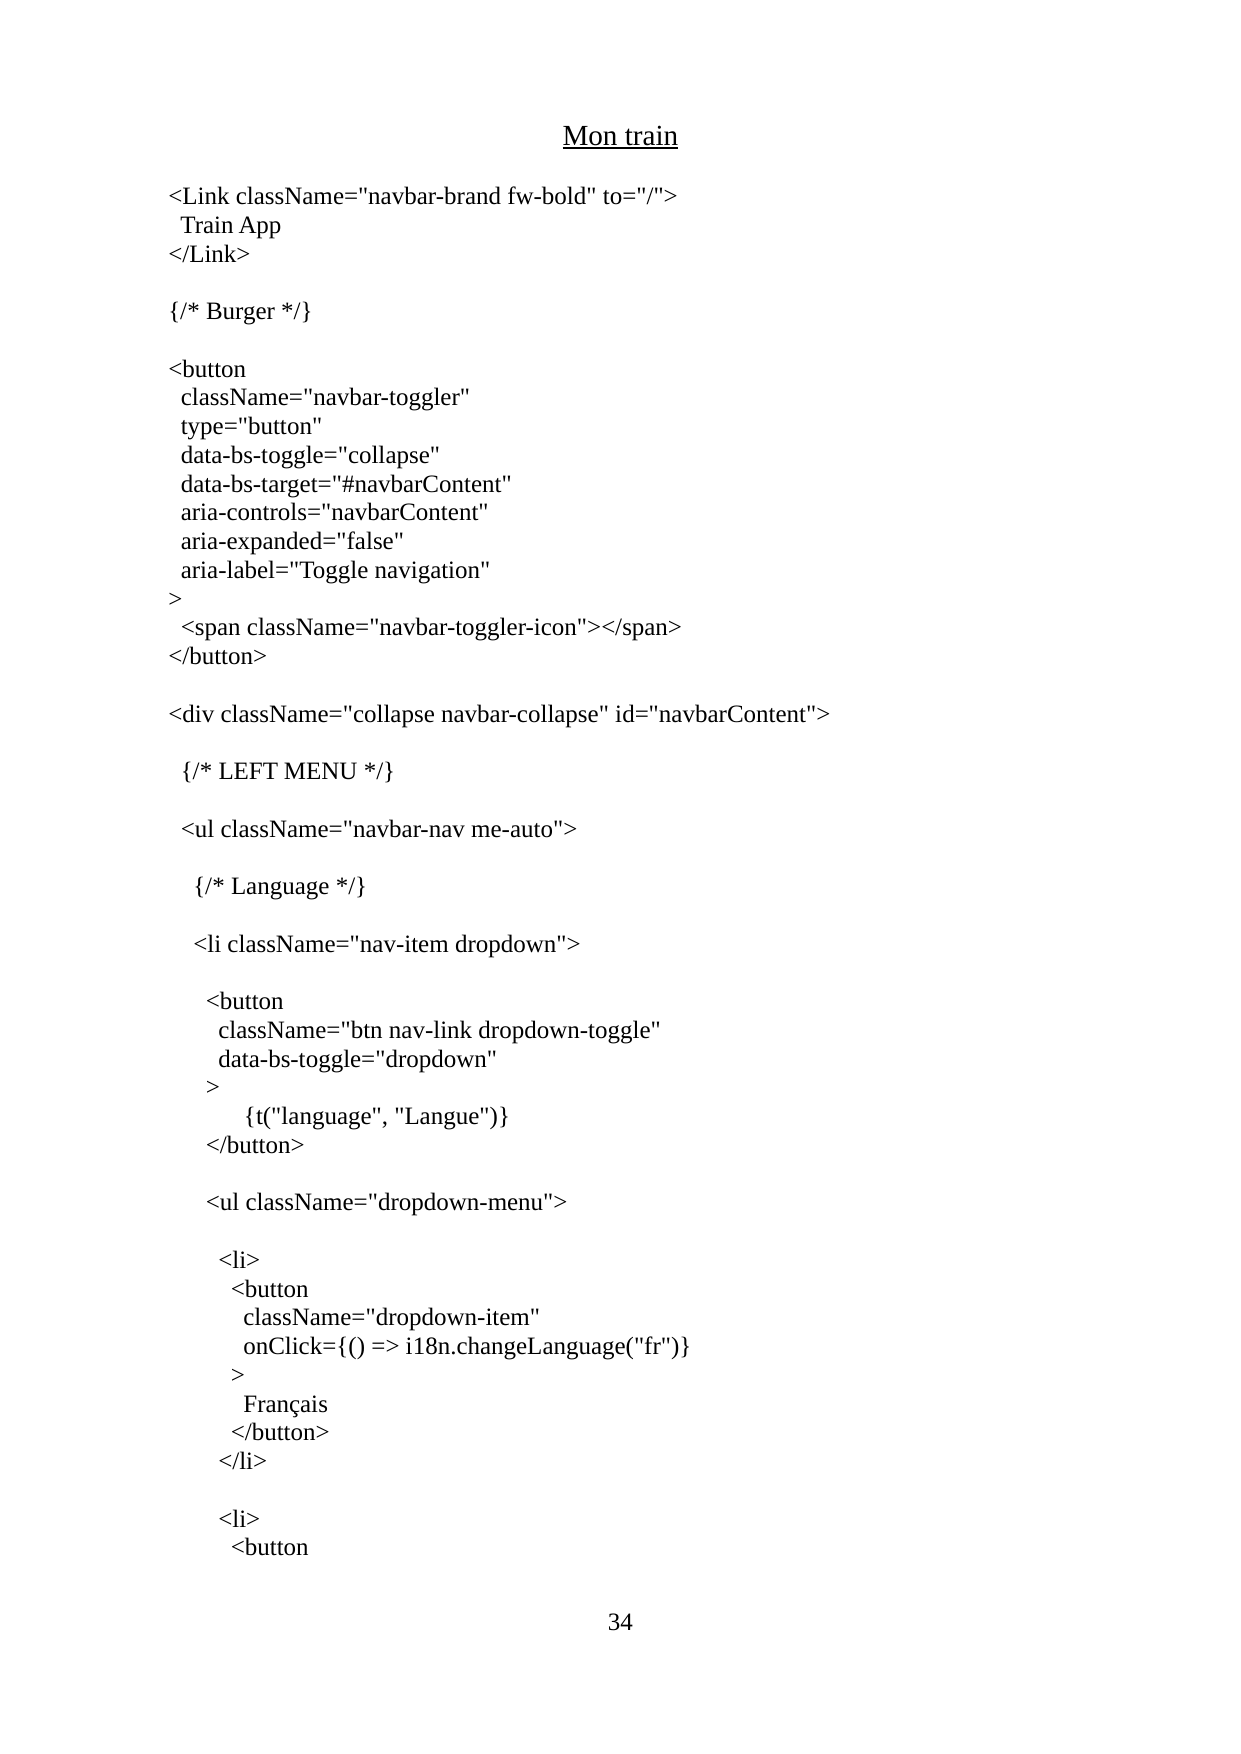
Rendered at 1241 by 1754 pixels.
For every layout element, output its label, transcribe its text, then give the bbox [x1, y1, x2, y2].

text > [118, 1072, 1122, 1101]
text <li> [118, 1504, 1122, 1532]
text {/* Language */} [118, 871, 1122, 900]
text data-bs-toggle="collapse" [118, 440, 1122, 469]
text className="navbar-toggler" [118, 382, 1122, 411]
text <div className="collapse navbar-collapse" id="navbarContent"> [118, 699, 1122, 727]
text </Link> [118, 239, 1122, 267]
text data-bs-toggle="dropdown" [118, 1044, 1122, 1072]
text <button [118, 986, 1122, 1015]
text Train App [118, 210, 1122, 239]
text 🌐 {t("language", "Langue")} [118, 1101, 1122, 1130]
text onClick={() => i18n.changeLanguage("fr")} [118, 1331, 1122, 1360]
text Français [118, 1389, 1122, 1417]
text <ul className="dropdown-menu"> [118, 1187, 1122, 1216]
text <button [118, 1532, 1122, 1561]
text aria-controls="navbarContent" [118, 497, 1122, 526]
text <button [118, 1274, 1122, 1302]
text </button> [118, 1130, 1122, 1159]
text <span className="navbar-toggler-icon"></span> [118, 612, 1122, 641]
text </li> [118, 1446, 1122, 1475]
text <button [118, 354, 1122, 382]
text </button> [118, 1417, 1122, 1446]
text {/* LEFT MENU */} [118, 756, 1122, 785]
text <ul className="navbar-nav me-auto"> [118, 814, 1122, 842]
text <Link className="navbar-brand fw-bold" to="/"> [118, 181, 1122, 210]
text </button> [118, 641, 1122, 670]
text aria-label="Toggle navigation" [118, 555, 1122, 584]
text className="dropdown-item" [118, 1302, 1122, 1331]
text aria-expanded="false" [118, 526, 1122, 555]
text data-bs-target="#navbarContent" [118, 469, 1122, 497]
text > [118, 1360, 1122, 1389]
text > [118, 584, 1122, 612]
text <li className="nav-item dropdown"> [118, 929, 1122, 957]
text type="button" [118, 411, 1122, 440]
text {/* Burger */} [118, 296, 1122, 325]
text <li> [118, 1245, 1122, 1274]
text className="btn nav-link dropdown-toggle" [118, 1015, 1122, 1044]
